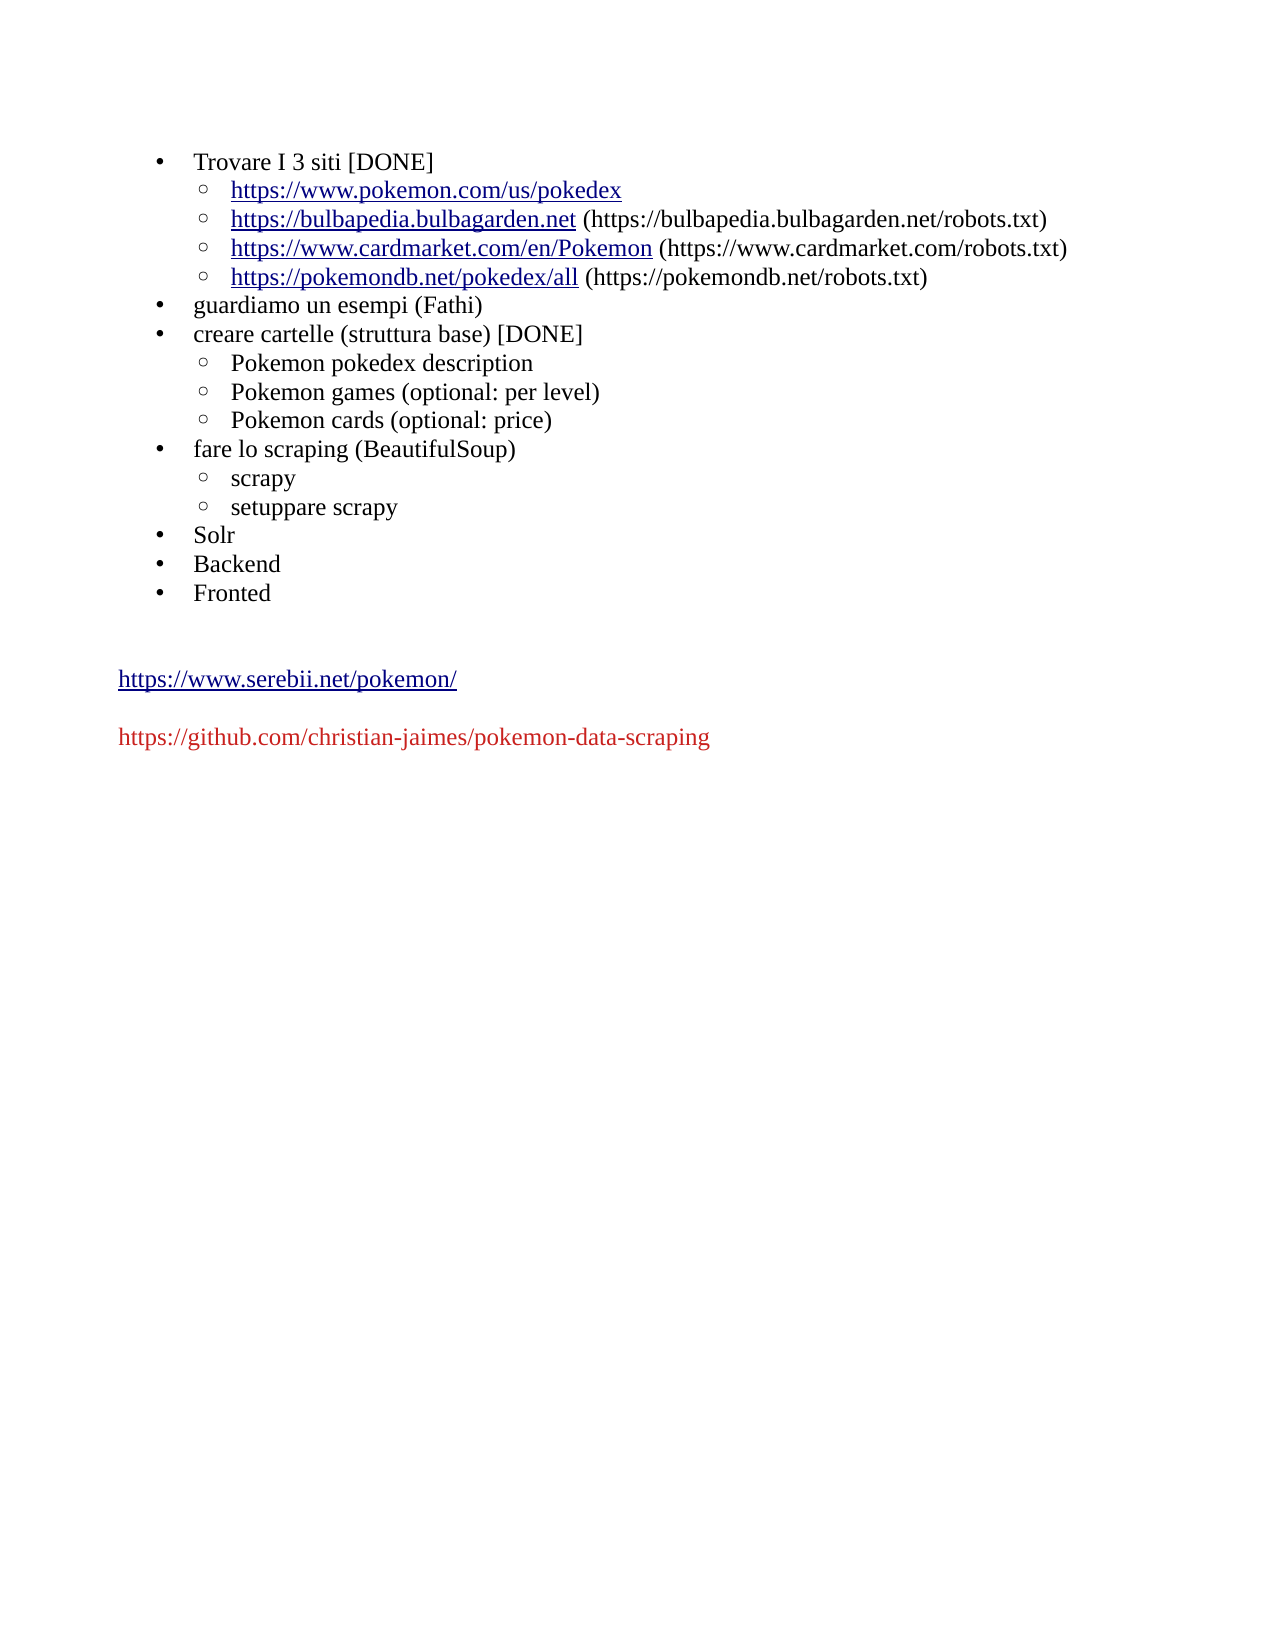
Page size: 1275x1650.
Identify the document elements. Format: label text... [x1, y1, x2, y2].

list fare lo scraping (BeautifulSoup) [156, 434, 1157, 463]
list creare cartelle (struttura base) [DONE] [156, 319, 1157, 348]
list https://bulbapedia.bulbagarden.net (https://bulbapedia.bulbagarden.net/robots.txt) [193, 204, 1157, 233]
list Pokemon cards (optional: price) [193, 406, 1157, 434]
list https://pokemondb.net/pokedex/all (https://pokemondb.net/robots.txt) [193, 262, 1157, 291]
list Fronted [156, 578, 1157, 607]
list Solr [156, 521, 1157, 549]
list guardiamo un esempi (Fathi) [156, 291, 1157, 319]
list Pokemon games (optional: per level) [193, 377, 1157, 406]
list Trovare I 3 siti [DONE] [156, 147, 1157, 176]
list https://www.pokemon.com/us/pokedex [193, 176, 1157, 204]
list Pokemon pokedex description [193, 348, 1157, 377]
text https://www.serebii.net/pokemon/ [118, 664, 1157, 693]
list Backend [156, 549, 1157, 578]
text https://github.com/christian-jaimes/pokemon-data-scraping [118, 722, 1157, 751]
list scrapy [193, 463, 1157, 492]
list setuppare scrapy [193, 492, 1157, 521]
list https://www.cardmarket.com/en/Pokemon (https://www.cardmarket.com/robots.txt) [193, 233, 1157, 262]
